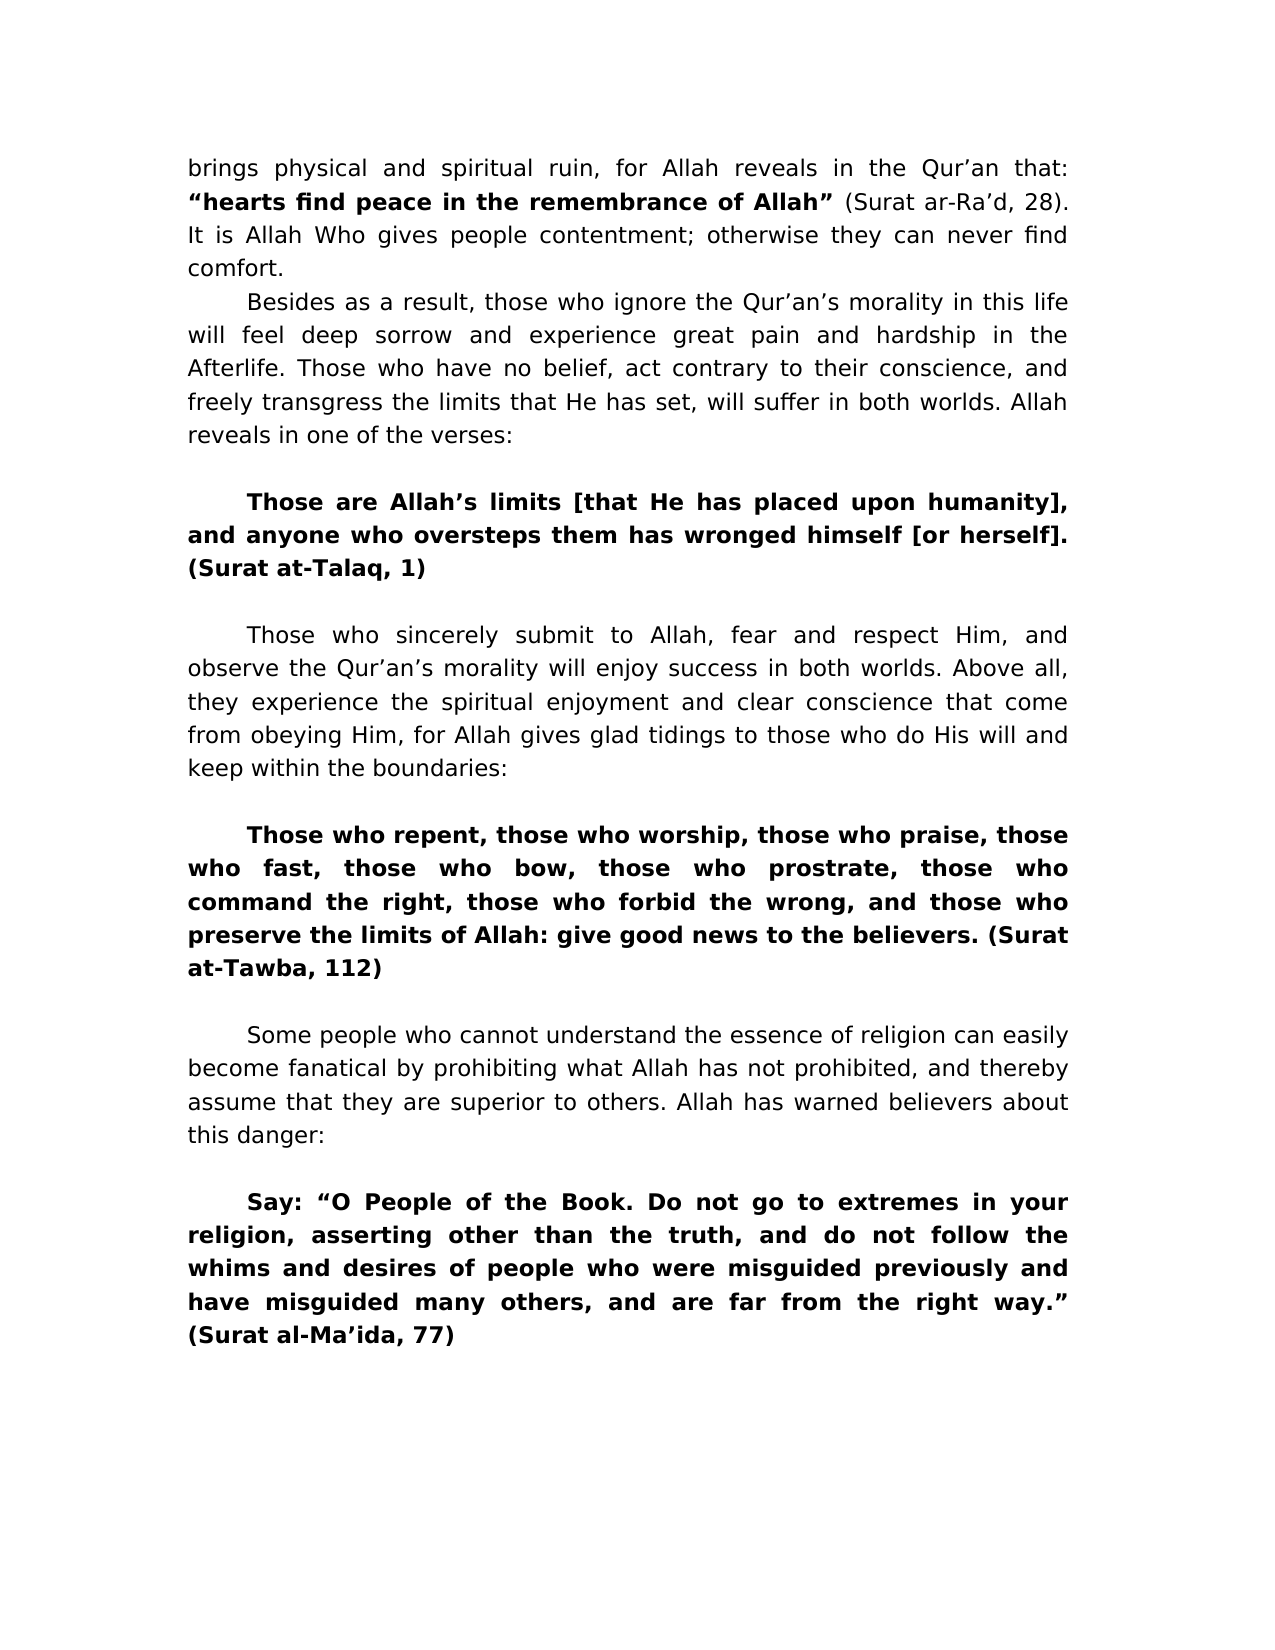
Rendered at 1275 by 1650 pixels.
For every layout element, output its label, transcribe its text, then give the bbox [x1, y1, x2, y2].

text brings physical and spiritual ruin, for Allah reveals in the Qur’an that: “hearts find peace in the remembrance of Allah” (Surat ar-Ra’d, 28). It is Allah Who gives people contentment; otherwise they can never find comfort. [187, 150, 1070, 283]
text Those who sincerely submit to Allah, fear and respect Him, and observe the Qur’an’s morality will enjoy success in both worlds. Above all, they experience the spiritual enjoyment and clear conscience that come from obeying Him, for Allah gives glad tidings to those who do His will and keep within the boundaries: [187, 617, 1070, 783]
text Say: “O People of the Book. Do not go to extremes in your religion, asserting other than the truth, and do not follow the whims and desires of people who were misguided previously and have misguided many others, and are far from the right way.” (Surat al-Ma’ida, 77) [187, 1183, 1070, 1350]
text Those are Allah’s limits [that He has placed upon humanity], and anyone who oversteps them has wronged himself [or herself]. (Surat at-Talaq, 1) [187, 483, 1070, 583]
text Those who repent, those who worship, those who praise, those who fast, those who bow, those who prostrate, those who command the right, those who forbid the wrong, and those who preserve the limits of Allah: give good news to the believers. (Surat at-Tawba, 112) [187, 817, 1070, 983]
text Some people who cannot understand the essence of religion can easily become fanatical by prohibiting what Allah has not prohibited, and thereby assume that they are superior to others. Allah has warned believers about this danger: [187, 1017, 1070, 1150]
text Besides as a result, those who ignore the Qur’an’s morality in this life will feel deep sorrow and experience great pain and hardship in the Afterlife. Those who have no belief, act contrary to their conscience, and freely transgress the limits that He has set, will suffer in both worlds. Allah reveals in one of the verses: [187, 283, 1070, 450]
